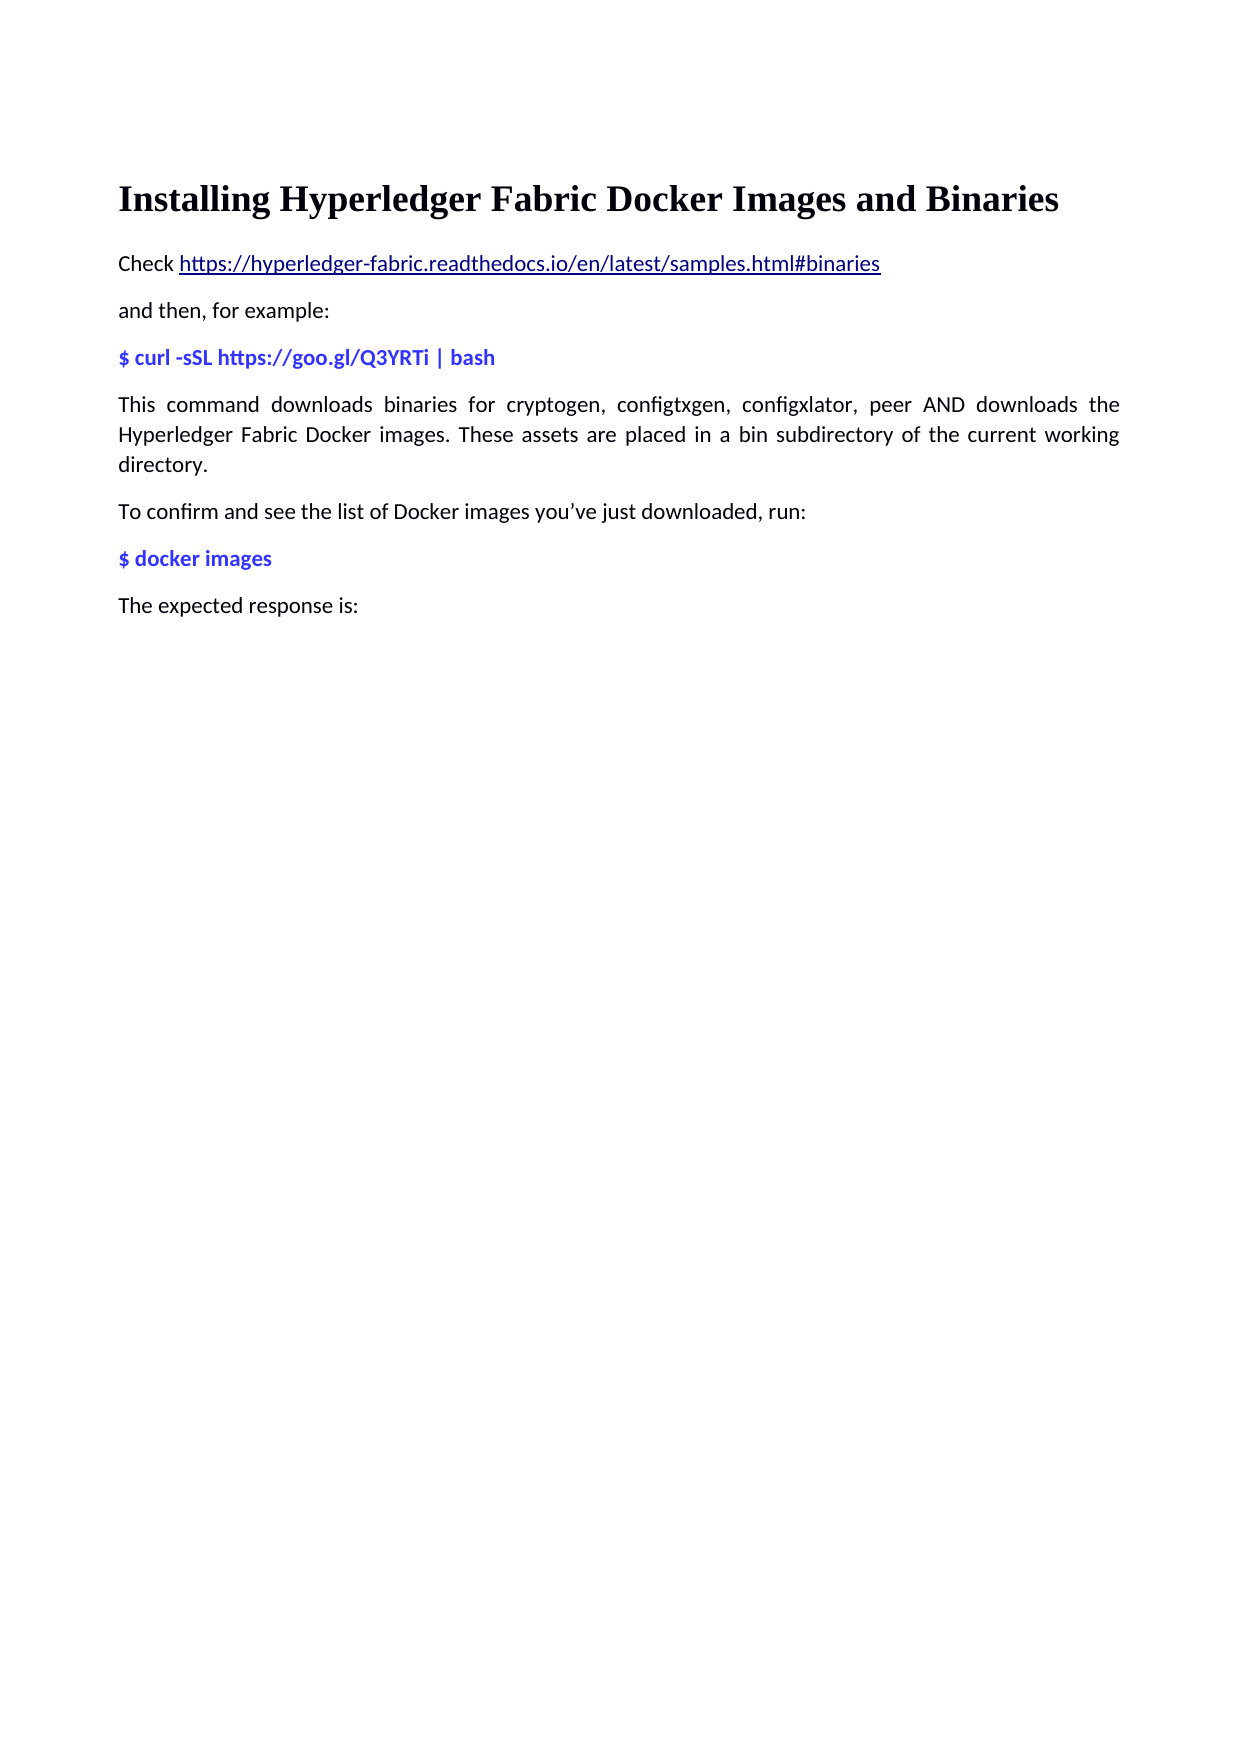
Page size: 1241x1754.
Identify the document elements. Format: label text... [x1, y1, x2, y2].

text and then, for example: [118, 296, 1122, 324]
text $ docker images [118, 544, 1122, 572]
text $ curl -sSL https://goo.gl/Q3YRTi | bash [118, 343, 1122, 371]
text Check https://hyperledger-fabric.readthedocs.io/en/latest/samples.html#binaries [118, 249, 1122, 277]
text This command downloads binaries for cryptogen, configtxgen, configxlator, peer AND downloads the Hyperledger Fabric Docker images. These assets are placed in a bin subdirectory of the current working directory. [118, 390, 1122, 478]
text The expected response is: [118, 591, 1122, 619]
text To confirm and see the list of Docker images you’ve just downloaded, run: [118, 497, 1122, 525]
subtitle Installing Hyperledger Fabric Docker Images and Binaries [118, 177, 1122, 220]
